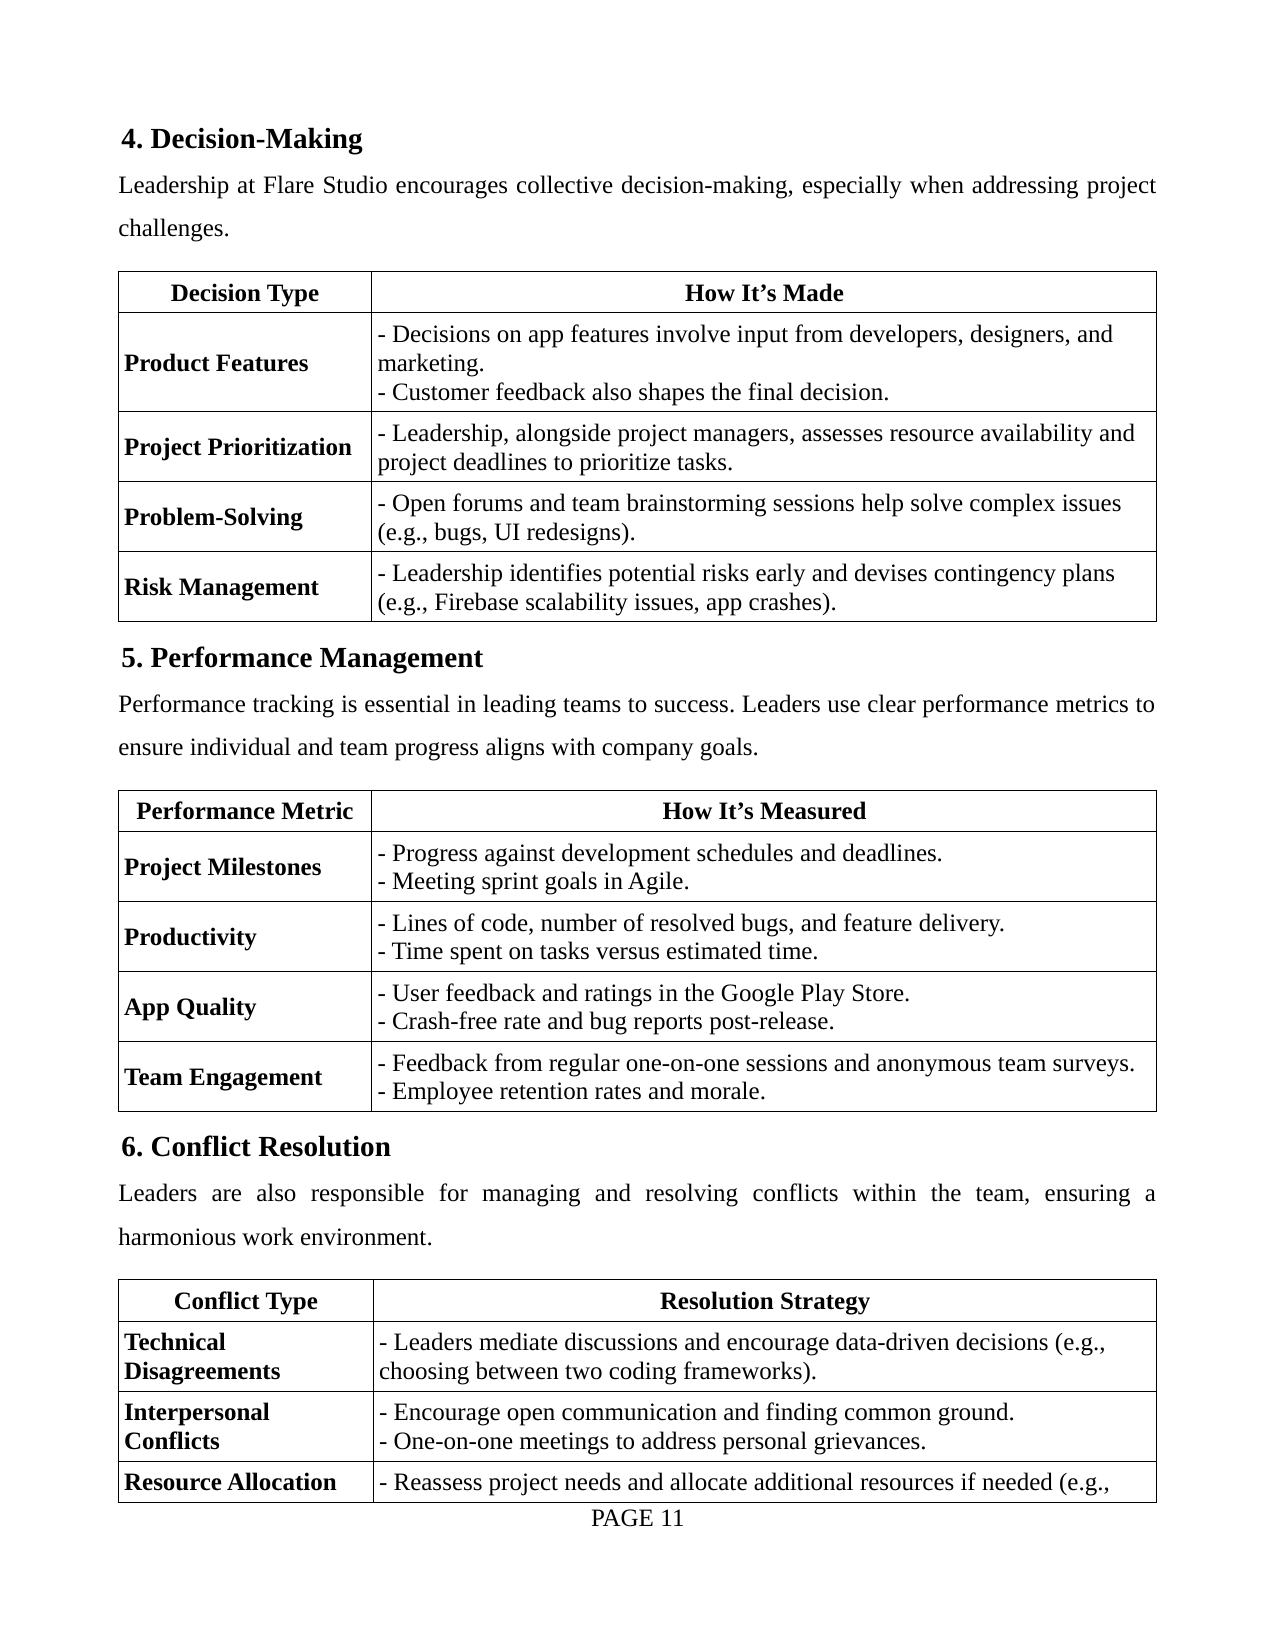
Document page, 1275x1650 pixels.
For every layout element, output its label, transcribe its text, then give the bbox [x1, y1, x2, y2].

table_cell Resource Allocation [119, 1462, 373, 1502]
table_cell - Open forums and team brainstorming sessions help solve complex issues (e.g., bugs, UI redesigns). [372, 482, 1156, 551]
table_cell - Reassess project needs and allocate additional resources if needed (e.g., [374, 1462, 1156, 1502]
table_header Resolution Strategy [374, 1280, 1156, 1321]
table_cell Project Prioritization [119, 412, 371, 481]
table_header How It’s Measured [372, 791, 1156, 831]
table_cell Project Milestones [119, 832, 371, 901]
table_cell - Progress against development schedules and deadlines. - Meeting sprint goals in Agile. [372, 832, 1156, 901]
table_cell Team Engagement [119, 1042, 371, 1111]
table_cell Interpersonal Conflicts [119, 1392, 373, 1461]
table_cell Product Features [119, 313, 371, 411]
table_header Decision Type [119, 272, 371, 312]
text Leaders are also responsible for managing and resolving conflicts within the team, ensuring a harmonious work environment. [118, 1178, 1157, 1250]
table_cell Risk Management [119, 552, 371, 621]
table_cell - Leadership identifies potential risks early and devises contingency plans (e.g., Firebase scalability issues, app crashes). [372, 552, 1156, 621]
text Performance tracking is essential in leading teams to success. Leaders use clear performance metrics to ensure individual and team progress aligns with company goals. [118, 689, 1157, 761]
table_header Conflict Type [119, 1280, 373, 1321]
table_cell - Lines of code, number of resolved bugs, and feature delivery. - Time spent on tasks versus estimated time. [372, 902, 1156, 971]
table_cell - User feedback and ratings in the Google Play Store. - Crash-free rate and bug reports post-release. [372, 972, 1156, 1041]
table_cell - Decisions on app features involve input from developers, designers, and marketing. - Customer feedback also shapes the final decision. [372, 313, 1156, 411]
subtitle 4. Decision-Making [118, 118, 1157, 158]
table_cell - Leaders mediate discussions and encourage data-driven decisions (e.g., choosing between two coding frameworks). [374, 1322, 1156, 1391]
table_cell Technical Disagreements [119, 1322, 373, 1391]
table_header Performance Metric [119, 791, 371, 831]
table_cell App Quality [119, 972, 371, 1041]
table_cell - Encourage open communication and finding common ground. - One-on-one meetings to address personal grievances. [374, 1392, 1156, 1461]
text Leadership at Flare Studio encourages collective decision-making, especially when addressing project challenges. [118, 170, 1157, 242]
subtitle 6. Conflict Resolution [118, 1126, 1157, 1166]
table_cell - Leadership, alongside project managers, assesses resource availability and project deadlines to prioritize tasks. [372, 412, 1156, 481]
subtitle 5. Performance Management [118, 637, 1157, 676]
table_cell - Feedback from regular one-on-one sessions and anonymous team surveys. - Employee retention rates and morale. [372, 1042, 1156, 1111]
table_cell Productivity [119, 902, 371, 971]
table_header How It’s Made [372, 272, 1156, 312]
table_cell Problem-Solving [119, 482, 371, 551]
